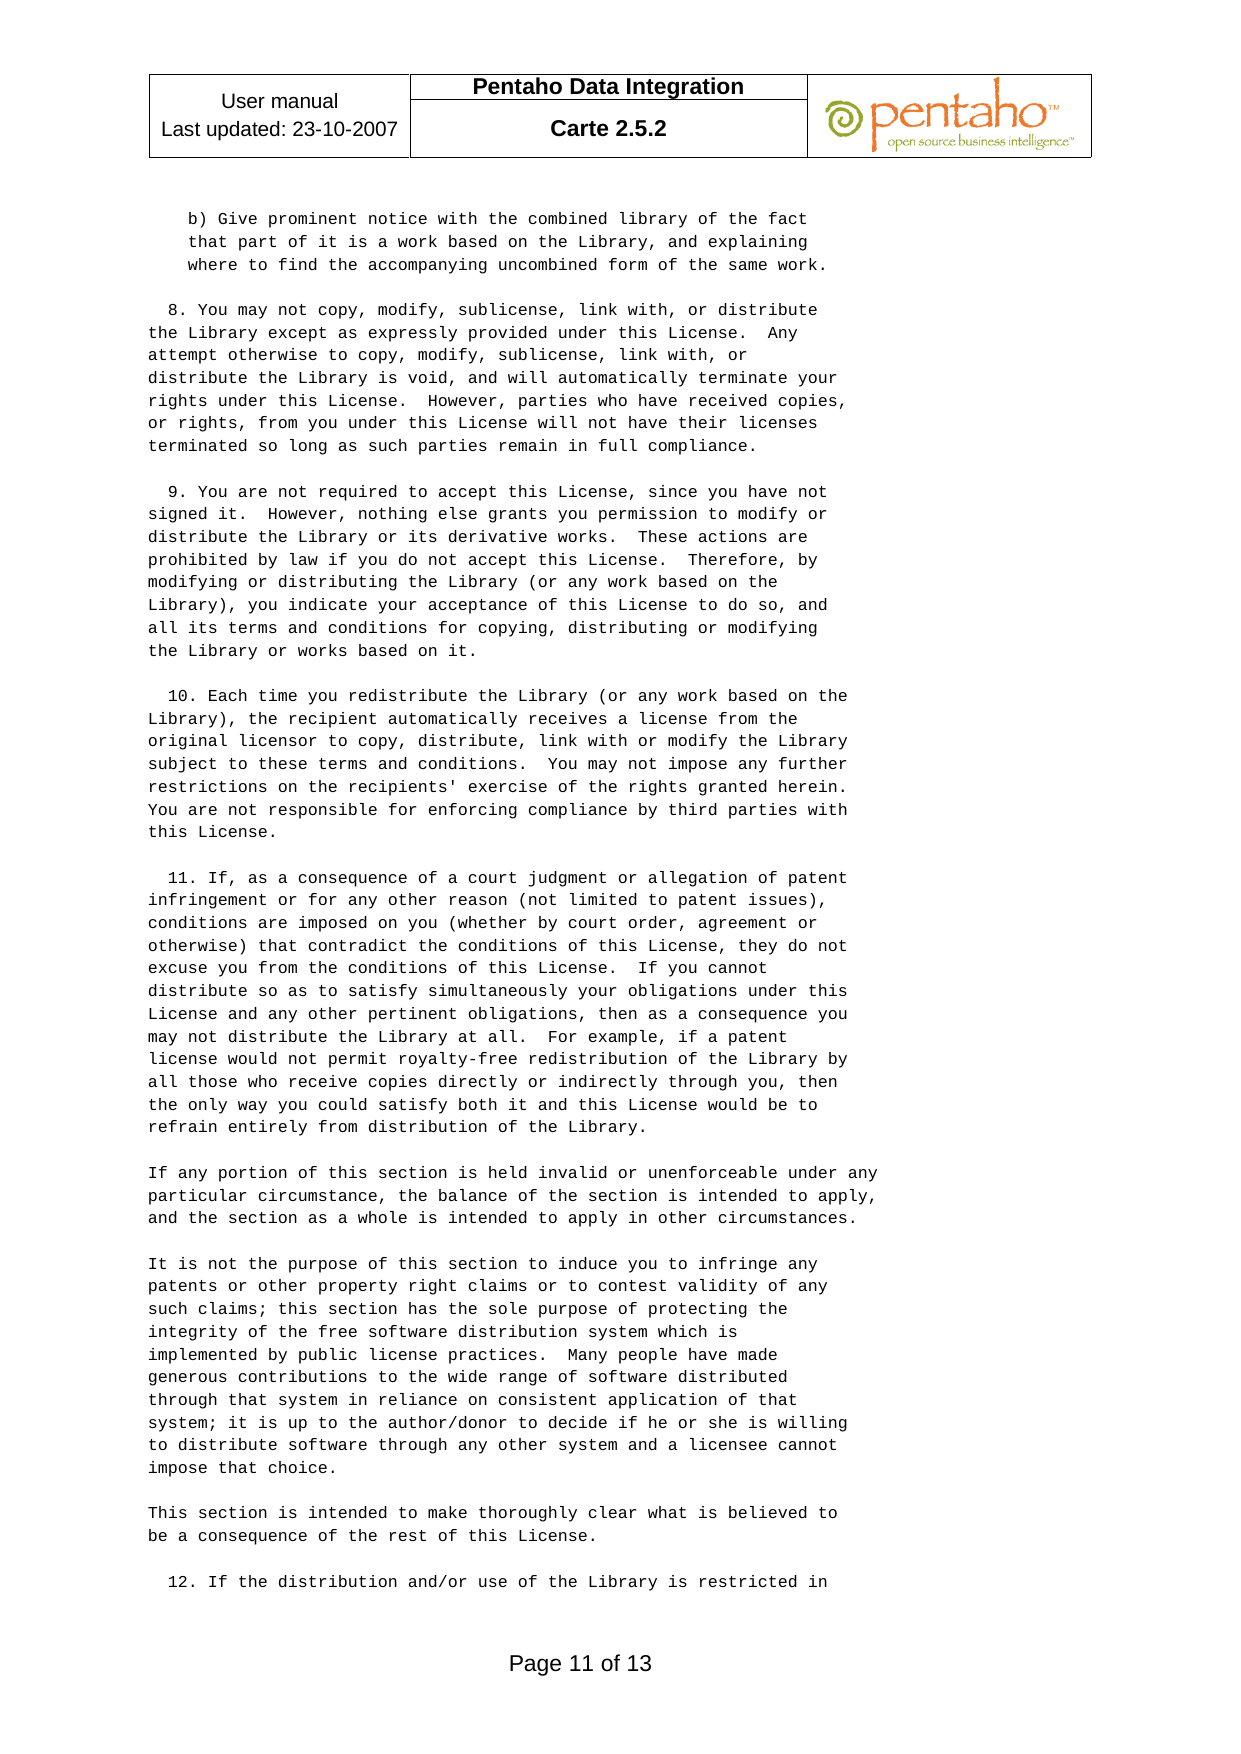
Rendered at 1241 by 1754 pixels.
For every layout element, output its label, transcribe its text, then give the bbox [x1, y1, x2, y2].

text b) Give prominent notice with the combined library of the fact that part of it is a work based on the Library, and explaining where to find the accompanying uncombined form of the same work. 8. You may not copy, modify, sublicense, link with, or distribute the Library except as expressly provided under this License. Any attempt otherwise to copy, modify, sublicense, link with, or distribute the Library is void, and will automatically terminate your rights under this License. However, parties who have received copies, or rights, from you under this License will not have their licenses terminated so long as such parties remain in full compliance. 9. You are not required to accept this License, since you have not signed it. However, nothing else grants you permission to modify or distribute the Library or its derivative works. These actions are prohibited by law if you do not accept this License. Therefore, by modifying or distributing the Library (or any work based on the Library), you indicate your acceptance of this License to do so, and all its terms and conditions for copying, distributing or modifying the Library or works based on it. 10. Each time you redistribute the Library (or any work based on the Library), the recipient automatically receives a license from the original licensor to copy, distribute, link with or modify the Library subject to these terms and conditions. You may not impose any further restrictions on the recipients' exercise of the rights granted herein. You are not responsible for enforcing compliance by third parties with this License. 11. If, as a consequence of a court judgment or allegation of patent infringement or for any other reason (not limited to patent issues), conditions are imposed on you (whether by court order, agreement or otherwise) that contradict the conditions of this License, they do not excuse you from the conditions of this License. If you cannot distribute so as to satisfy simultaneously your obligations under this License and any other pertinent obligations, then as a consequence you may not distribute the Library at all. For example, if a patent license would not permit royalty-free redistribution of the Library by all those who receive copies directly or indirectly through you, then the only way you could satisfy both it and this License would be to refrain entirely from distribution of the Library. If any portion of this section is held invalid or unenforceable under any particular circumstance, the balance of the section is intended to apply, and the section as a whole is intended to apply in other circumstances. It is not the purpose of this section to induce you to infringe any patents or other property right claims or to contest validity of any such claims; this section has the sole purpose of protecting the integrity of the free software distribution system which is implemented by public license practices. Many people have made generous contributions to the wide range of software distributed through that system in reliance on consistent application of that system; it is up to the author/donor to decide if he or she is willing to distribute software through any other system and a licensee cannot impose that choice. This section is intended to make thoroughly clear what is believed to be a consequence of the rest of this License. 12. If the distribution and/or use of the Library is restricted in [148, 188, 1092, 1592]
